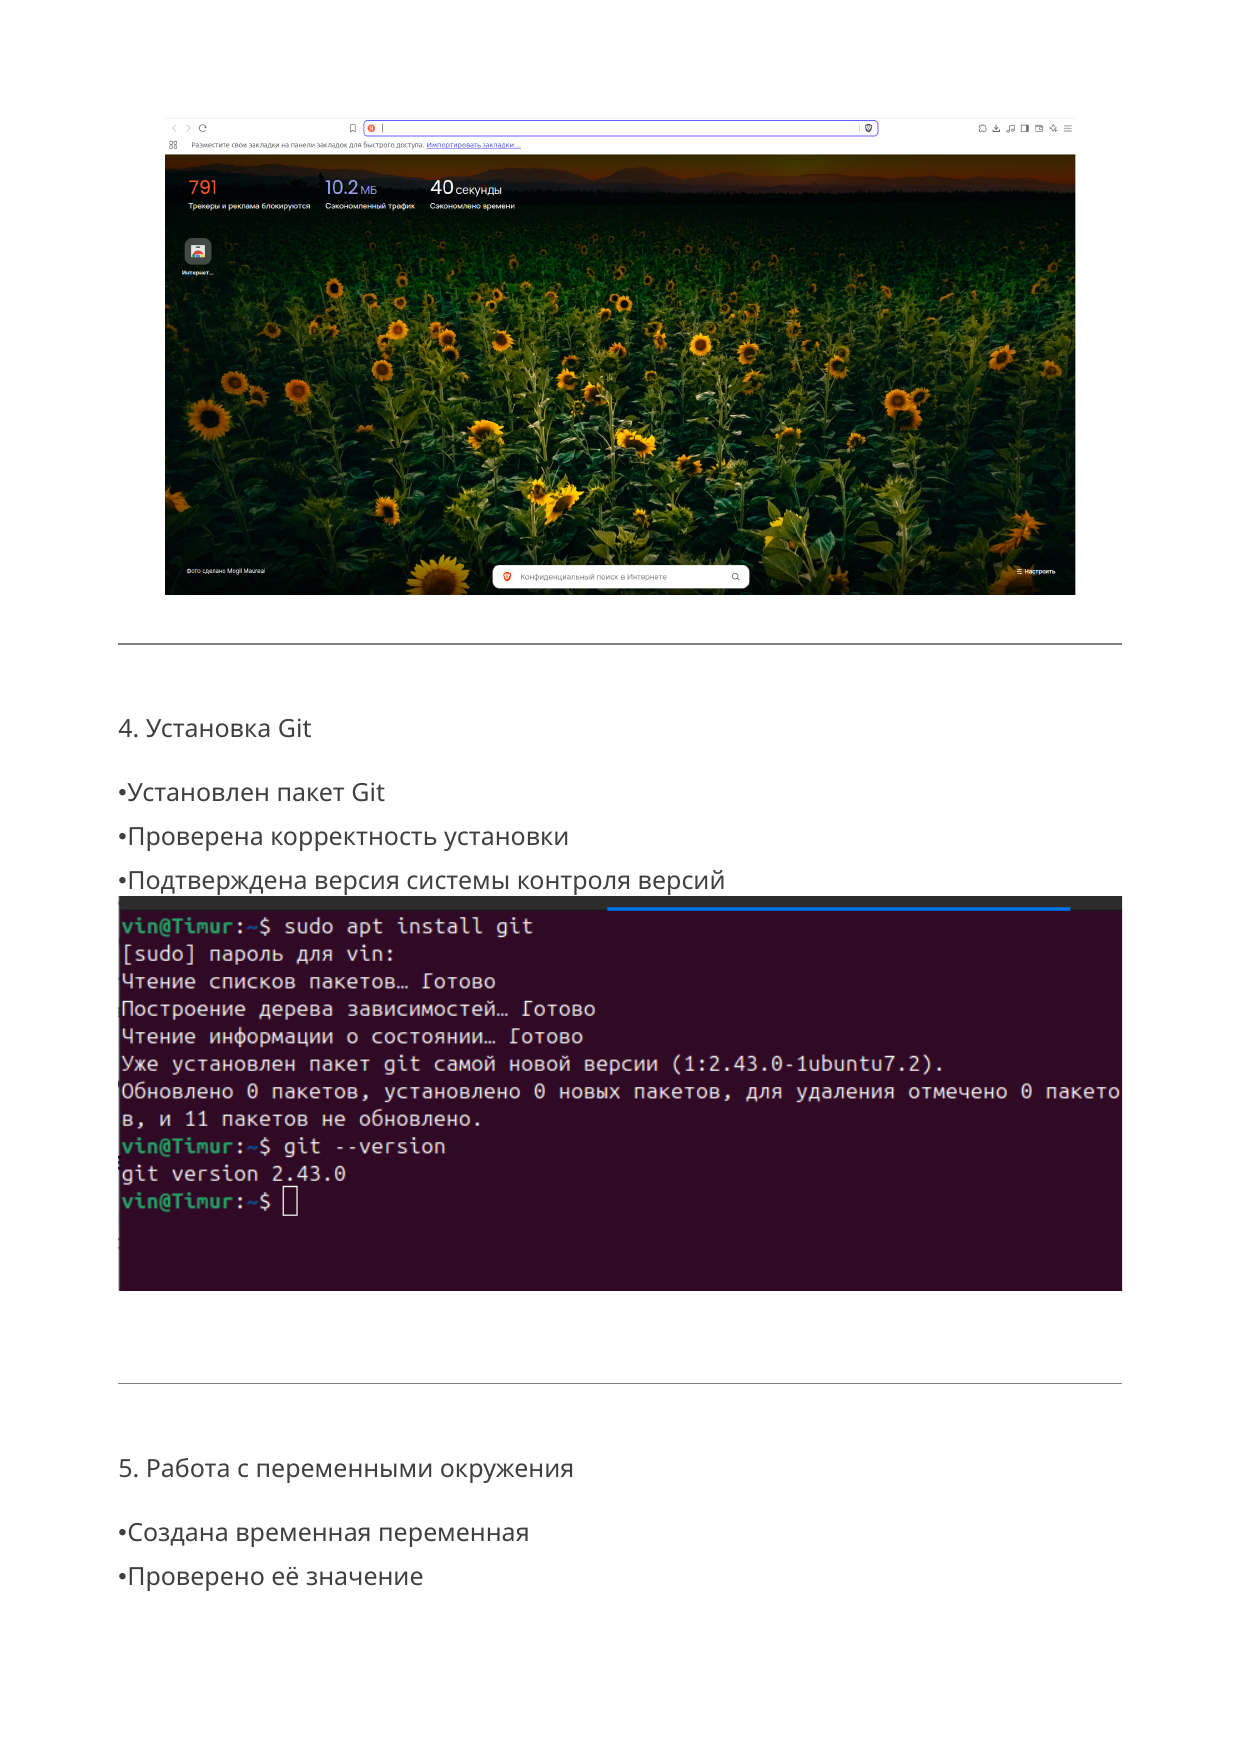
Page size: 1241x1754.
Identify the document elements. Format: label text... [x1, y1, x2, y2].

picture [165, 118, 1076, 595]
list Проверено её значение [118, 1549, 1122, 1592]
list Установлен пакет Git [118, 765, 1122, 809]
subtitle 4. Установка Git [118, 701, 1122, 745]
list Проверена корректность установки [118, 809, 1122, 853]
list Создана временная переменная [118, 1505, 1122, 1549]
picture [118, 896, 1123, 1291]
list Подтверждена версия системы контроля версий [118, 853, 1122, 896]
subtitle 5. Работа с переменными окружения [118, 1441, 1122, 1485]
